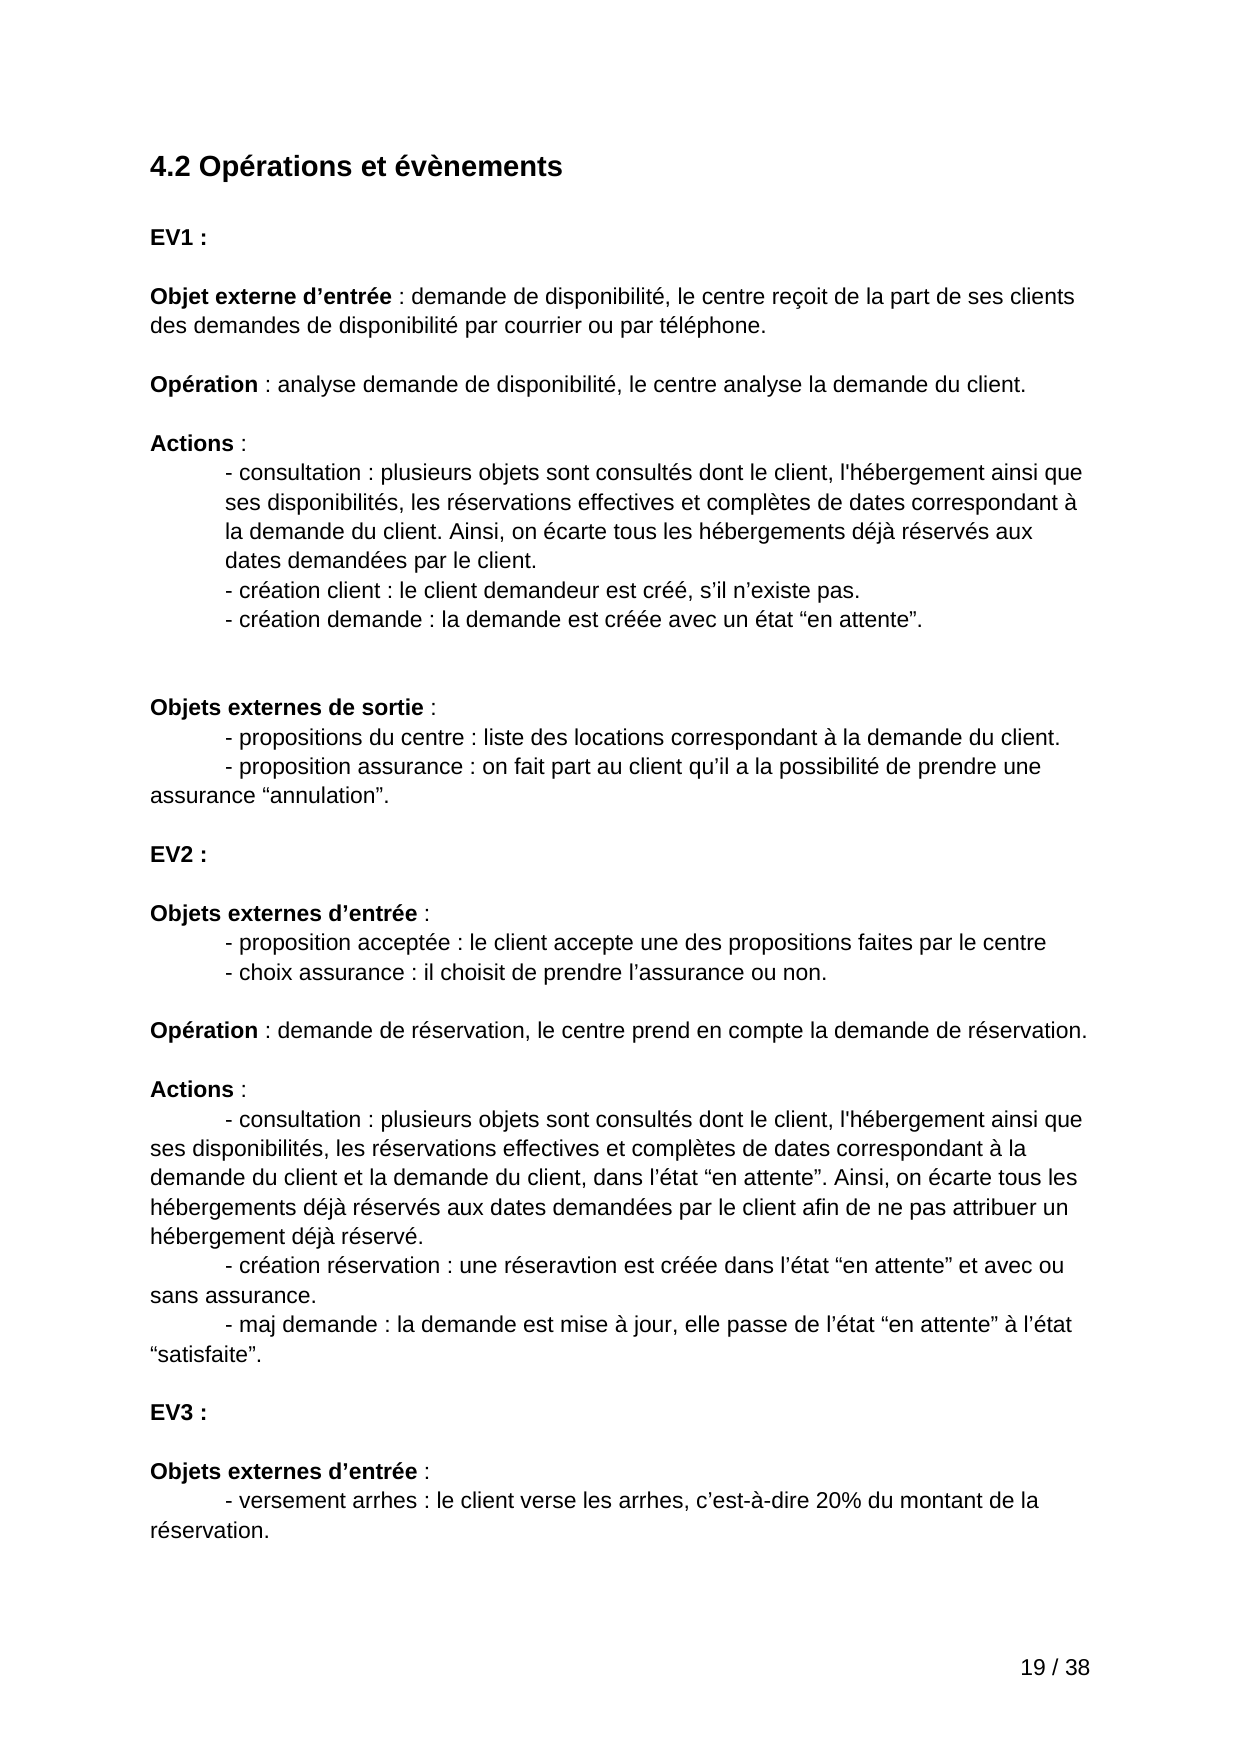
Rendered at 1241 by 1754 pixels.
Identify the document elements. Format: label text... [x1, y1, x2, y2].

text Objets externes d’entrée : [150, 1459, 1090, 1484]
text Objets externes de sortie : [150, 695, 1090, 721]
text EV3 : [150, 1400, 1090, 1426]
text - création client : le client demandeur est créé, s’il n’existe pas. [225, 578, 1090, 603]
text Actions : [150, 1077, 1090, 1103]
text EV1 : [150, 225, 1090, 251]
text - consultation : plusieurs objets sont consultés dont le client, l'hébergement ainsi que ses disponibilités, les réservations effectives et complètes de dates correspondant à la demande du client et la demande du client, dans l’état “en attente”. Ainsi, on écarte tous les hébergements déjà réservés aux dates demandées par le client afin de ne pas attribuer un hébergement déjà réservé. [150, 1106, 1090, 1249]
text - proposition acceptée : le client accepte une des propositions faites par le centre [150, 930, 1090, 956]
text Objet externe d’entrée : demande de disponibilité, le centre reçoit de la part de ses clients des demandes de disponibilité par courrier ou par téléphone. [150, 284, 1090, 339]
text - choix assurance : il choisit de prendre l’assurance ou non. [150, 959, 1090, 985]
subtitle 4.2 Opérations et évènements [150, 150, 1090, 183]
text - maj demande : la demande est mise à jour, elle passe de l’état “en attente” à l’état “satisfaite”. [150, 1312, 1090, 1367]
text Actions : [150, 431, 1090, 456]
text - création réservation : une réseravtion est créée dans l’état “en attente” et avec ou sans assurance. [150, 1253, 1090, 1308]
text Opération : demande de réservation, le centre prend en compte la demande de réservation. [150, 1018, 1090, 1044]
text Opération : analyse demande de disponibilité, le centre analyse la demande du client. [150, 372, 1090, 398]
text - versement arrhes : le client verse les arrhes, c’est-à-dire 20% du montant de la réservation. [150, 1488, 1090, 1543]
text Objets externes d’entrée : [150, 901, 1090, 926]
text - proposition assurance : on fait part au client qu’il a la possibilité de prendre une assurance “annulation”. [150, 754, 1090, 809]
text - propositions du centre : liste des locations correspondant à la demande du client. [150, 724, 1090, 750]
text EV2 : [150, 842, 1090, 868]
text - consultation : plusieurs objets sont consultés dont le client, l'hébergement ainsi que ses disponibilités, les réservations effectives et complètes de dates correspondant à la demande du client. Ainsi, on écarte tous les hébergements déjà réservés aux dates demandées par le client. [225, 460, 1090, 574]
text - création demande : la demande est créée avec un état “en attente”. [225, 607, 1090, 633]
